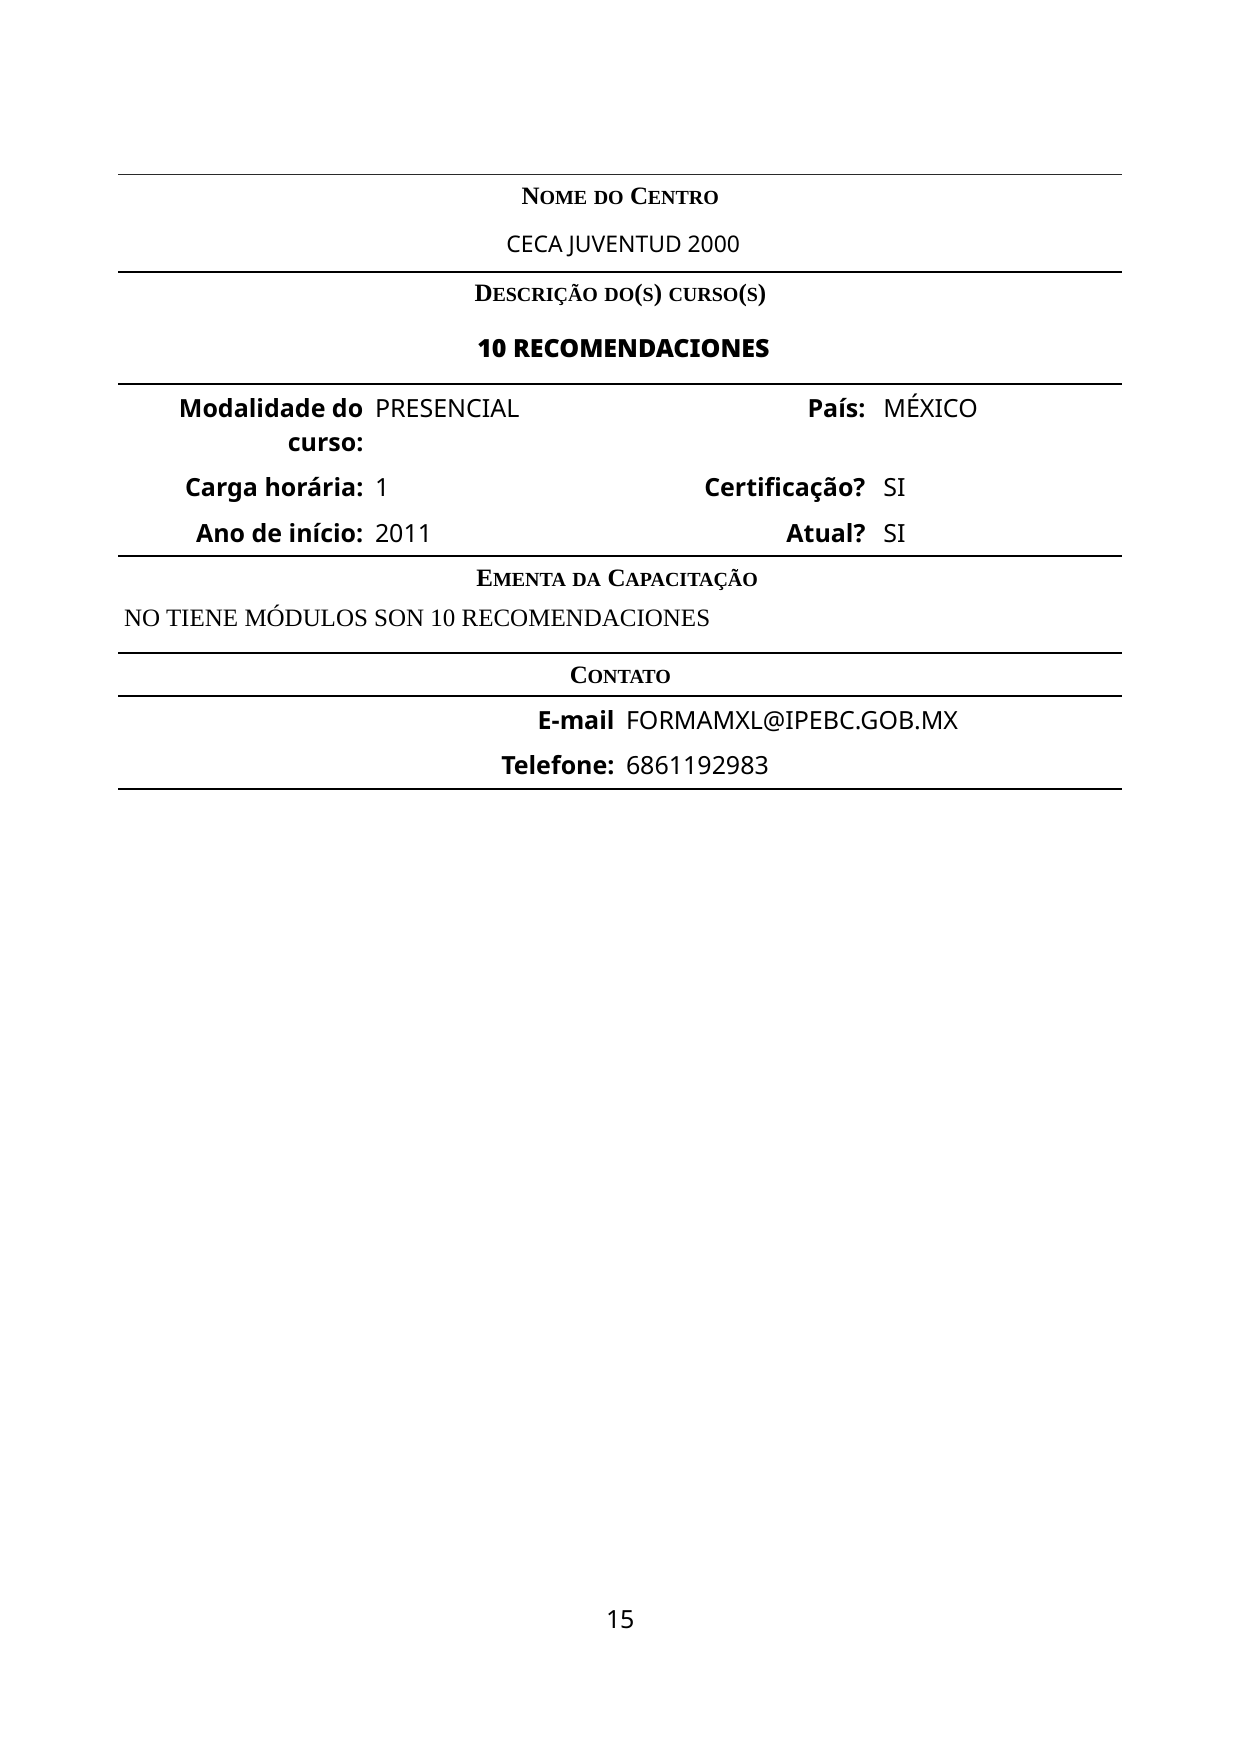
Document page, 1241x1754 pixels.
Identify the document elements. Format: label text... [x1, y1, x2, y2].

table_header Nome do Centro [118, 176, 1122, 216]
table_cell CECA JUVENTUD 2000 [118, 216, 1122, 271]
table_cell NO TIENE MÓDULOS SON 10 RECOMENDACIONES [118, 598, 1122, 652]
table_cell 1 [369, 464, 620, 509]
table_cell Descrição do(s) curso(s) [118, 273, 1122, 313]
table_cell Contato [118, 654, 1122, 694]
table_cell Ementa da Capacitação [118, 557, 1122, 597]
table_cell 10 RECOMENDACIONES [118, 313, 1122, 382]
table_cell 6861192983 [620, 742, 1122, 788]
table_cell Modalidade do curso: [118, 385, 369, 464]
table_cell FORMAMXL@IPEBC.GOB.MX [620, 697, 1122, 742]
table_cell PRESENCIAL [369, 385, 620, 464]
table_cell 2011 [369, 510, 620, 555]
table_cell E-mail [118, 697, 620, 742]
table_cell SI [871, 510, 1122, 555]
table_cell Carga horária: [118, 464, 369, 509]
table_cell Ano de início: [118, 510, 369, 555]
table_cell MÉXICO [871, 385, 1122, 464]
table_cell Atual? [620, 510, 871, 555]
table_cell País: [620, 385, 871, 464]
table_cell Telefone: [118, 742, 620, 788]
table_cell Certificação? [620, 464, 871, 509]
table_cell SI [871, 464, 1122, 509]
